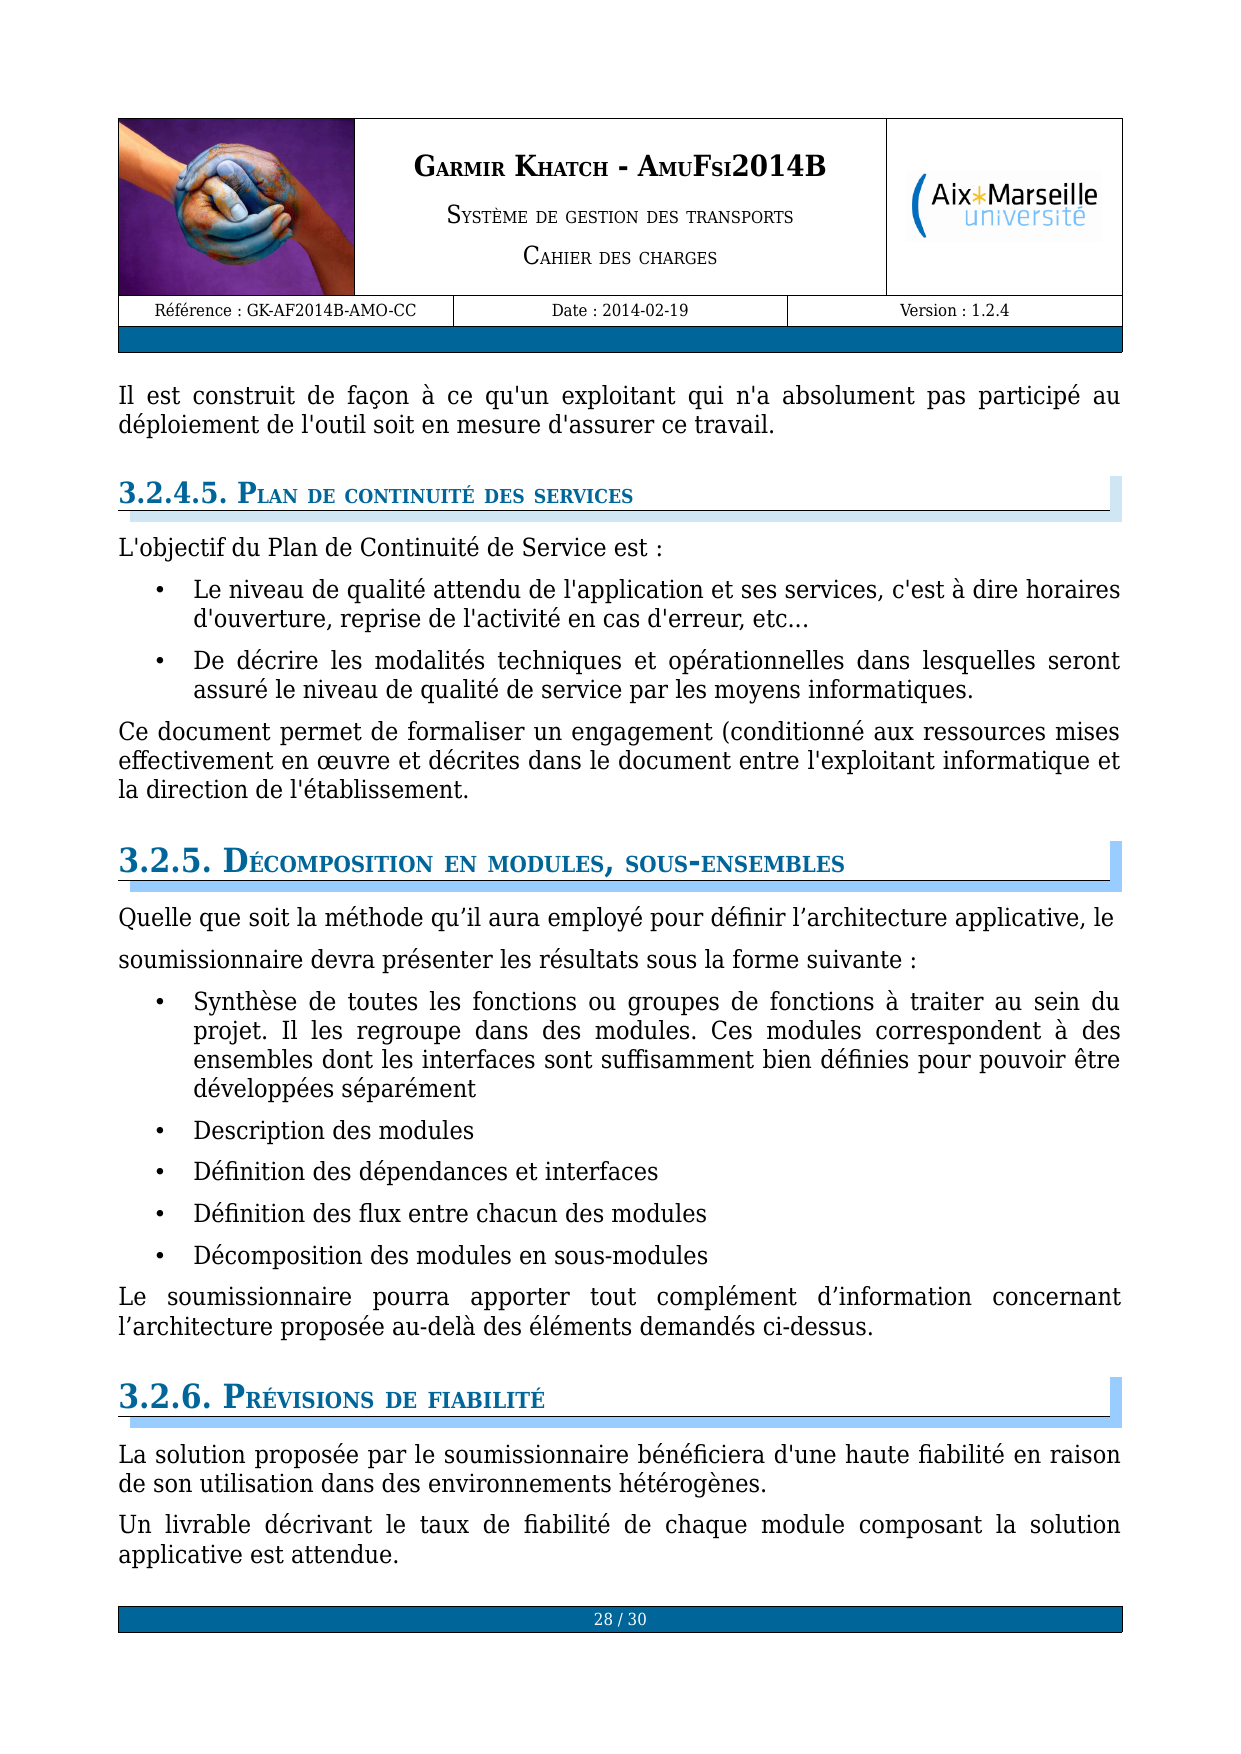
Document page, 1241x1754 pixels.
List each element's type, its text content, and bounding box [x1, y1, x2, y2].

text Le soumissionnaire pourra apporter tout complément d’information concernant l’architecture proposée au-delà des éléments demandés ci-dessus. [118, 1283, 1122, 1341]
text Quelle que soit la méthode qu’il aura employé pour définir l’architecture applicative, le [118, 903, 1122, 933]
picture [887, 126, 1122, 288]
list Définition des dépendances et interfaces [156, 1158, 1122, 1187]
subtitle Prévisions de fiabilité [118, 1377, 1110, 1416]
picture [119, 119, 354, 295]
text Ce document permet de formaliser un engagement (conditionné aux ressources mises effectivement en œuvre et décrites dans le document entre l'exploitant informatique et la direction de l'établissement. [118, 717, 1122, 804]
subtitle Décomposition en modules, sous-ensembles [118, 841, 1110, 880]
text soumissionnaire devra présenter les résultats sous la forme suivante : [118, 945, 1122, 974]
list Synthèse de toutes les fonctions ou groupes de fonctions à traiter au sein du projet. Il les regroupe dans des modules. Ces modules correspondent à des ensembles dont les interfaces sont suffisamment bien définies pour pouvoir être développées séparément [156, 987, 1122, 1103]
text Il est construit de façon à ce qu'un exploitant qui n'a absolument pas participé au déploiement de l'outil soit en mesure d'assurer ce travail. [118, 381, 1122, 439]
text L'objectif du Plan de Continuité de Service est : [118, 534, 1122, 563]
list Définition des flux entre chacun des modules [156, 1199, 1122, 1228]
list Description des modules [156, 1116, 1122, 1145]
text Un livrable décrivant le taux de fiabilité de chaque module composant la solution applicative est attendue. [118, 1511, 1122, 1569]
text La solution proposée par le soumissionnaire bénéficiera d'une haute fiabilité en raison de son utilisation dans des environnements hétérogènes. [118, 1440, 1122, 1498]
list De décrire les modalités techniques et opérationnelles dans lesquelles seront assuré le niveau de qualité de service par les moyens informatiques. [156, 646, 1122, 704]
subtitle Plan de continuité des services [118, 476, 1110, 510]
list Le niveau de qualité attendu de l'application et ses services, c'est à dire horaires d'ouverture, reprise de l'activité en cas d'erreur, etc... [156, 575, 1122, 634]
list Décomposition des modules en sous-modules [156, 1241, 1122, 1270]
